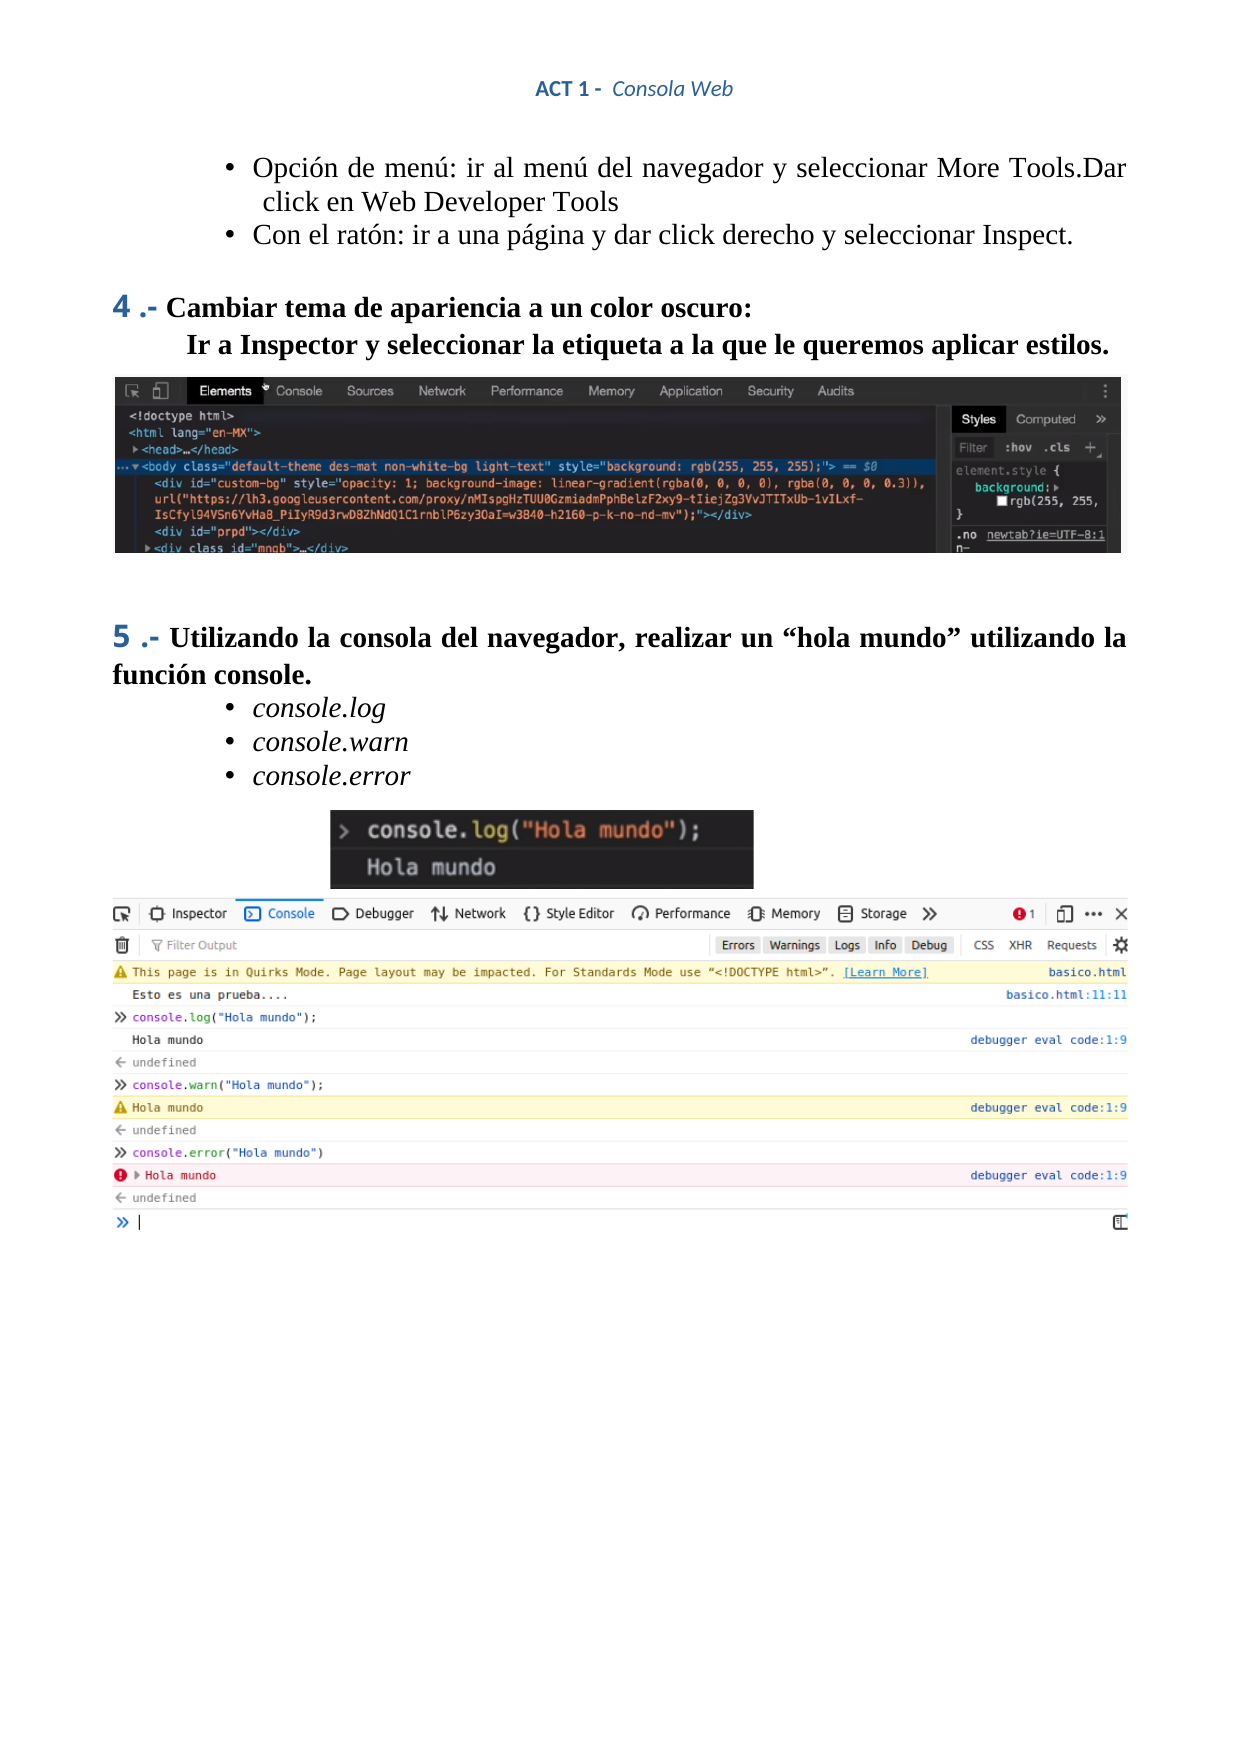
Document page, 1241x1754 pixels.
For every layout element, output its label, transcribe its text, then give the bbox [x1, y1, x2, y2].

text Ir a Inspector y seleccionar la etiqueta a la que le queremos aplicar estilos. [112, 327, 1128, 361]
text 4 .- Cambiar tema de apariencia a un color oscuro: [112, 284, 1128, 327]
list console.log [225, 691, 1128, 724]
list console.error [225, 758, 1128, 792]
list console.warn [225, 724, 1128, 758]
list Opción de menú: ir al menú del navegador y seleccionar More Tools.Dar click en Web Developer Tools [225, 150, 1128, 217]
list Con el ratón: ir a una página y dar click derecho y seleccionar Inspect. [225, 217, 1128, 251]
text 5 .- Utilizando la consola del navegador, realizar un “hola mundo” utilizando la función console. [112, 614, 1128, 691]
